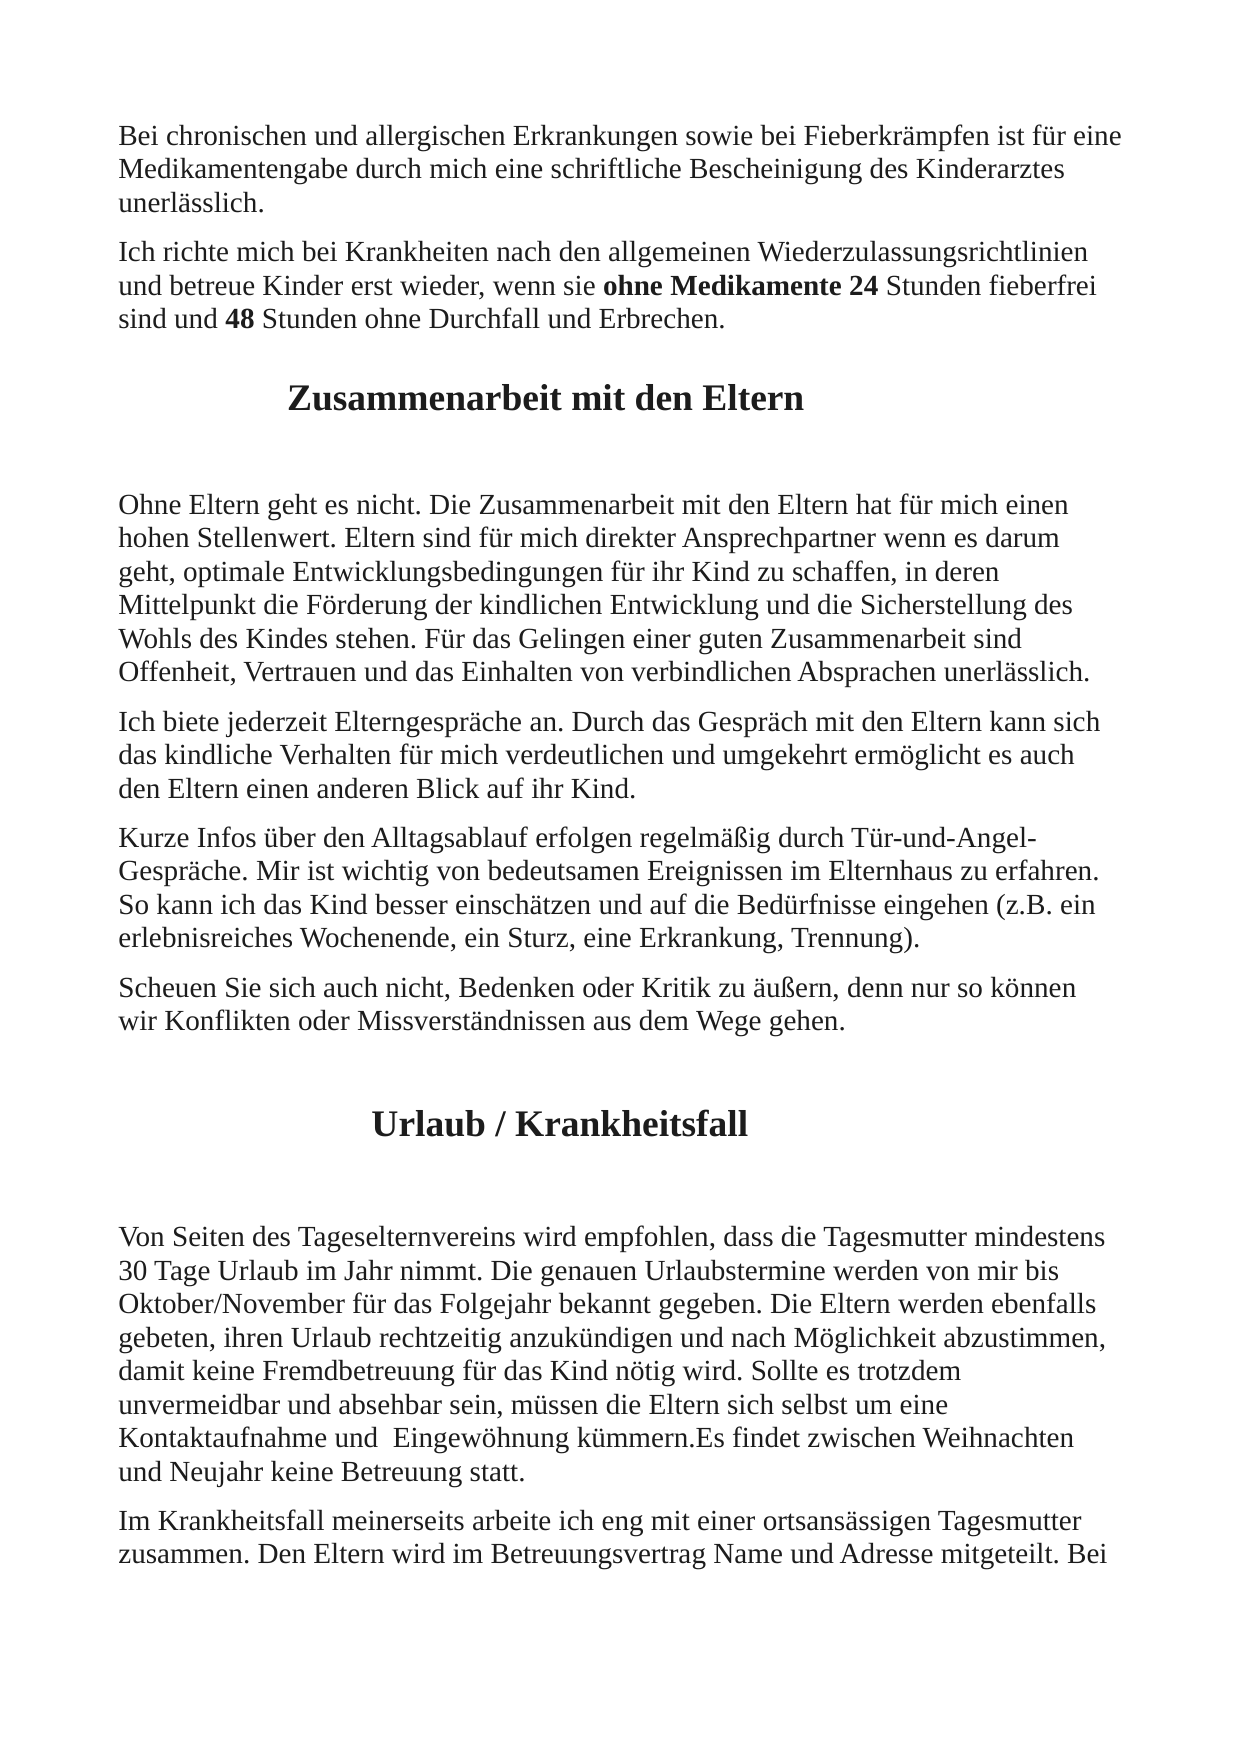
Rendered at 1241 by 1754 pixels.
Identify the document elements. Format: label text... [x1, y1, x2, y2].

text Von Seiten des Tageselternvereins wird empfohlen, dass die Tagesmutter mindestens 30 Tage Urlaub im Jahr nimmt. Die genauen Urlaubstermine werden von mir bis Oktober/November für das Folgejahr bekannt gegeben. Die Eltern werden ebenfalls gebeten, ihren Urlaub rechtzeitig anzukündigen und nach Möglichkeit abzustimmen, damit keine Fremdbetreuung für das Kind nötig wird. Sollte es trotzdem unvermeidbar und absehbar sein, müssen die Eltern sich selbst um eine Kontaktaufnahme und Eingewöhnung kümmern.Es findet zwischen Weihnachten und Neujahr keine Betreuung statt. [118, 1219, 1122, 1487]
text Ohne Eltern geht es nicht. Die Zusammenarbeit mit den Eltern hat für mich einen hohen Stellenwert. Eltern sind für mich direkter Ansprechpartner wenn es darum geht, optimale Entwicklungsbedingungen für ihr Kind zu schaffen, in deren Mittelpunkt die Förderung der kindlichen Entwicklung und die Sicherstellung des Wohls des Kindes stehen. Für das Gelingen einer guten Zusammenarbeit sind Offenheit, Vertrauen und das Einhalten von verbindlichen Absprachen unerlässlich. [118, 487, 1122, 688]
text Im Krankheitsfall meinerseits arbeite ich eng mit einer ortsansässigen Tagesmutter zusammen. Den Eltern wird im Betreuungsvertrag Name und Adresse mitgeteilt. Bei [118, 1503, 1122, 1570]
text Urlaub / Krankheitsfall [118, 1102, 1122, 1145]
subtitle Zusammenarbeit mit den Eltern [118, 376, 1122, 419]
text Ich biete jederzeit Elterngespräche an. Durch das Gespräch mit den Eltern kann sich das kindliche Verhalten für mich verdeutlichen und umgekehrt ermöglicht es auch den Eltern einen anderen Blick auf ihr Kind. [118, 704, 1122, 804]
text Kurze Infos über den Alltagsablauf erfolgen regelmäßig durch Tür-und-Angel-Gespräche. Mir ist wichtig von bedeutsamen Ereignissen im Elternhaus zu erfahren. So kann ich das Kind besser einschätzen und auf die Bedürfnisse eingehen (z.B. ein erlebnisreiches Wochenende, ein Sturz, eine Erkrankung, Trennung). [118, 820, 1122, 954]
text Ich richte mich bei Krankheiten nach den allgemeinen Wiederzulassungsrichtlinien und betreue Kinder erst wieder, wenn sie ohne Medikamente 24 Stunden fieberfrei sind und 48 Stunden ohne Durchfall und Erbrechen. [118, 234, 1122, 335]
text Scheuen Sie sich auch nicht, Bedenken oder Kritik zu äußern, denn nur so können wir Konflikten oder Missverständnissen aus dem Wege gehen. [118, 970, 1122, 1037]
text Bei chronischen und allergischen Erkrankungen sowie bei Fieberkrämpfen ist für eine Medikamentengabe durch mich eine schriftliche Bescheinigung des Kinderarztes unerlässlich. [118, 118, 1122, 219]
